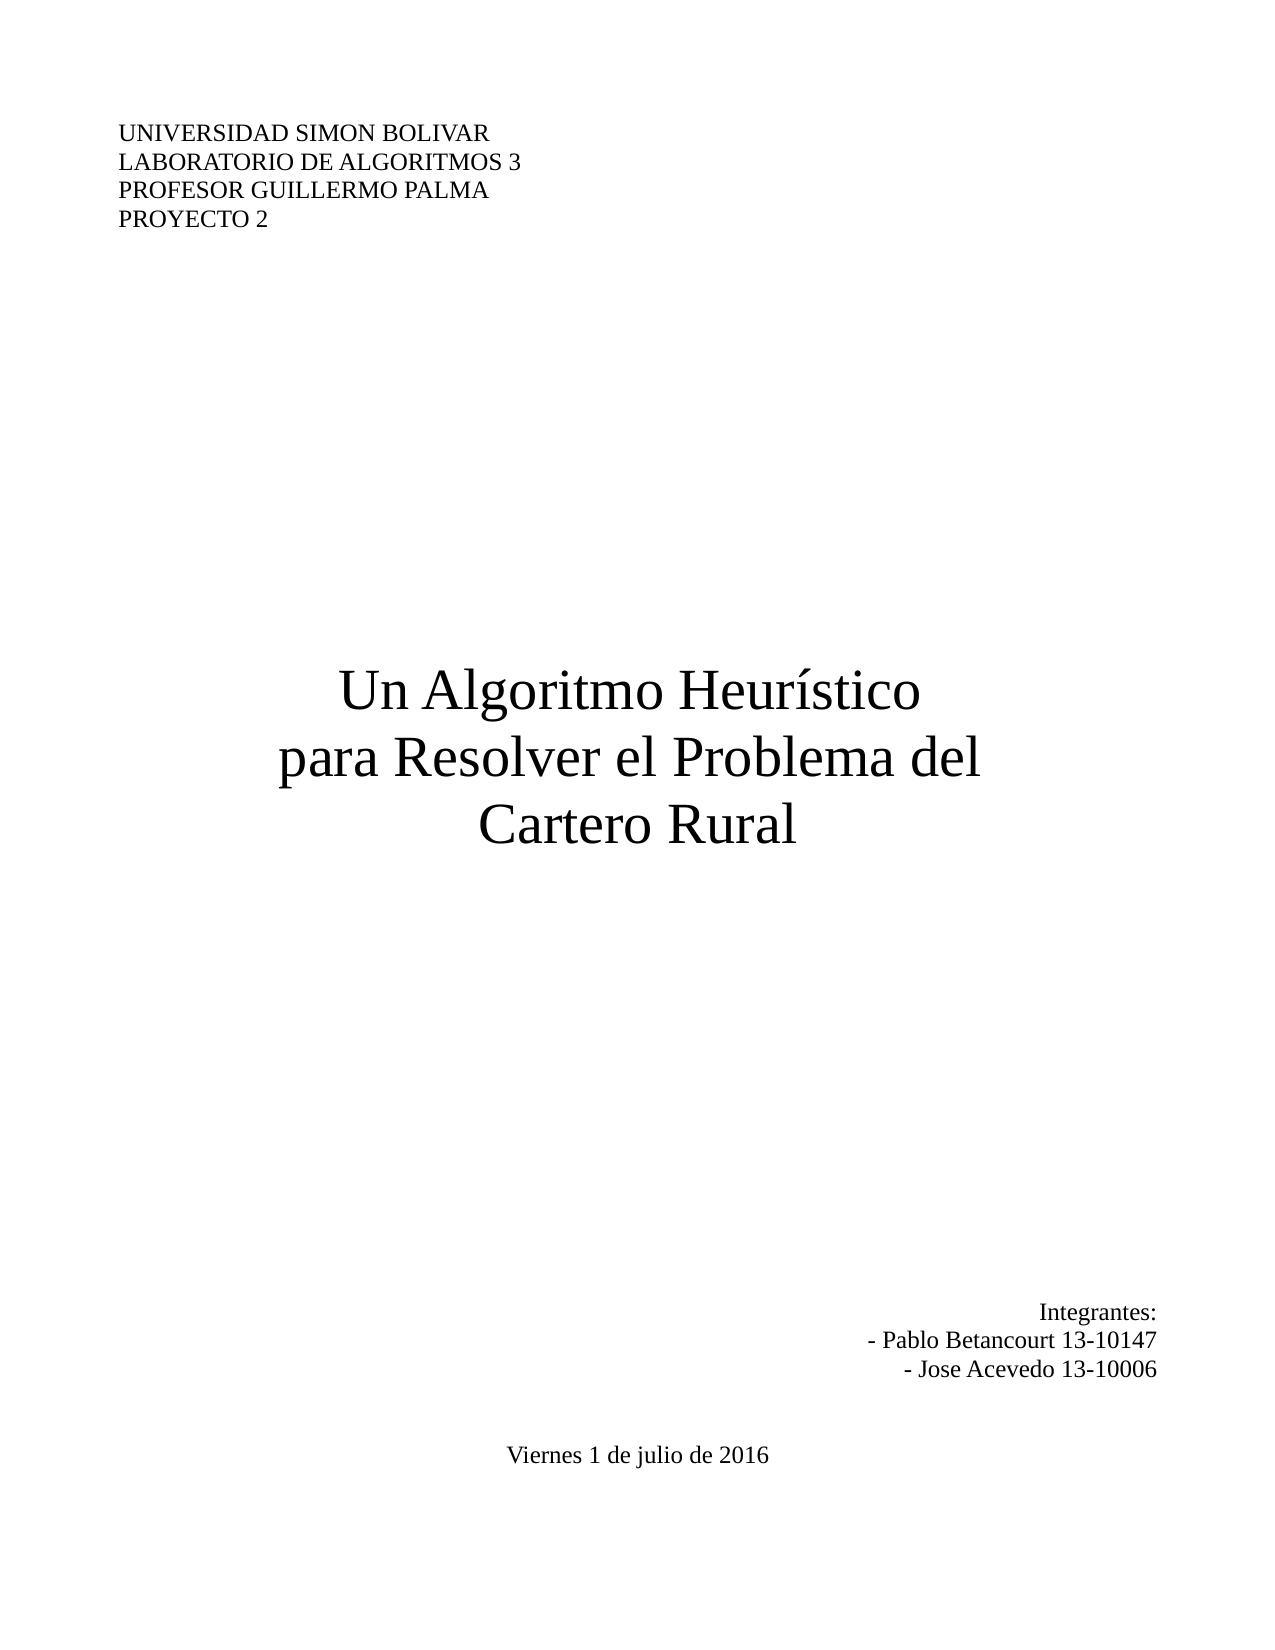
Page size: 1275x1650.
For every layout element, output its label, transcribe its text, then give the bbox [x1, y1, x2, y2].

text Cartero Rural [118, 789, 1157, 856]
text UNIVERSIDAD SIMON BOLIVAR [118, 118, 1157, 147]
text LABORATORIO DE ALGORITMOS 3 [118, 147, 1157, 176]
text para Resolver el Problema del [118, 722, 1157, 789]
text - Pablo Betancourt 13-10147 [118, 1326, 1157, 1354]
text PROYECTO 2 [118, 204, 1157, 233]
text Integrantes: [118, 1297, 1157, 1326]
text Un Algoritmo Heurístico [118, 655, 1157, 722]
text PROFESOR GUILLERMO PALMA [118, 176, 1157, 204]
text - Jose Acevedo 13-10006 [118, 1354, 1157, 1383]
text Viernes 1 de julio de 2016 [118, 1441, 1157, 1469]
